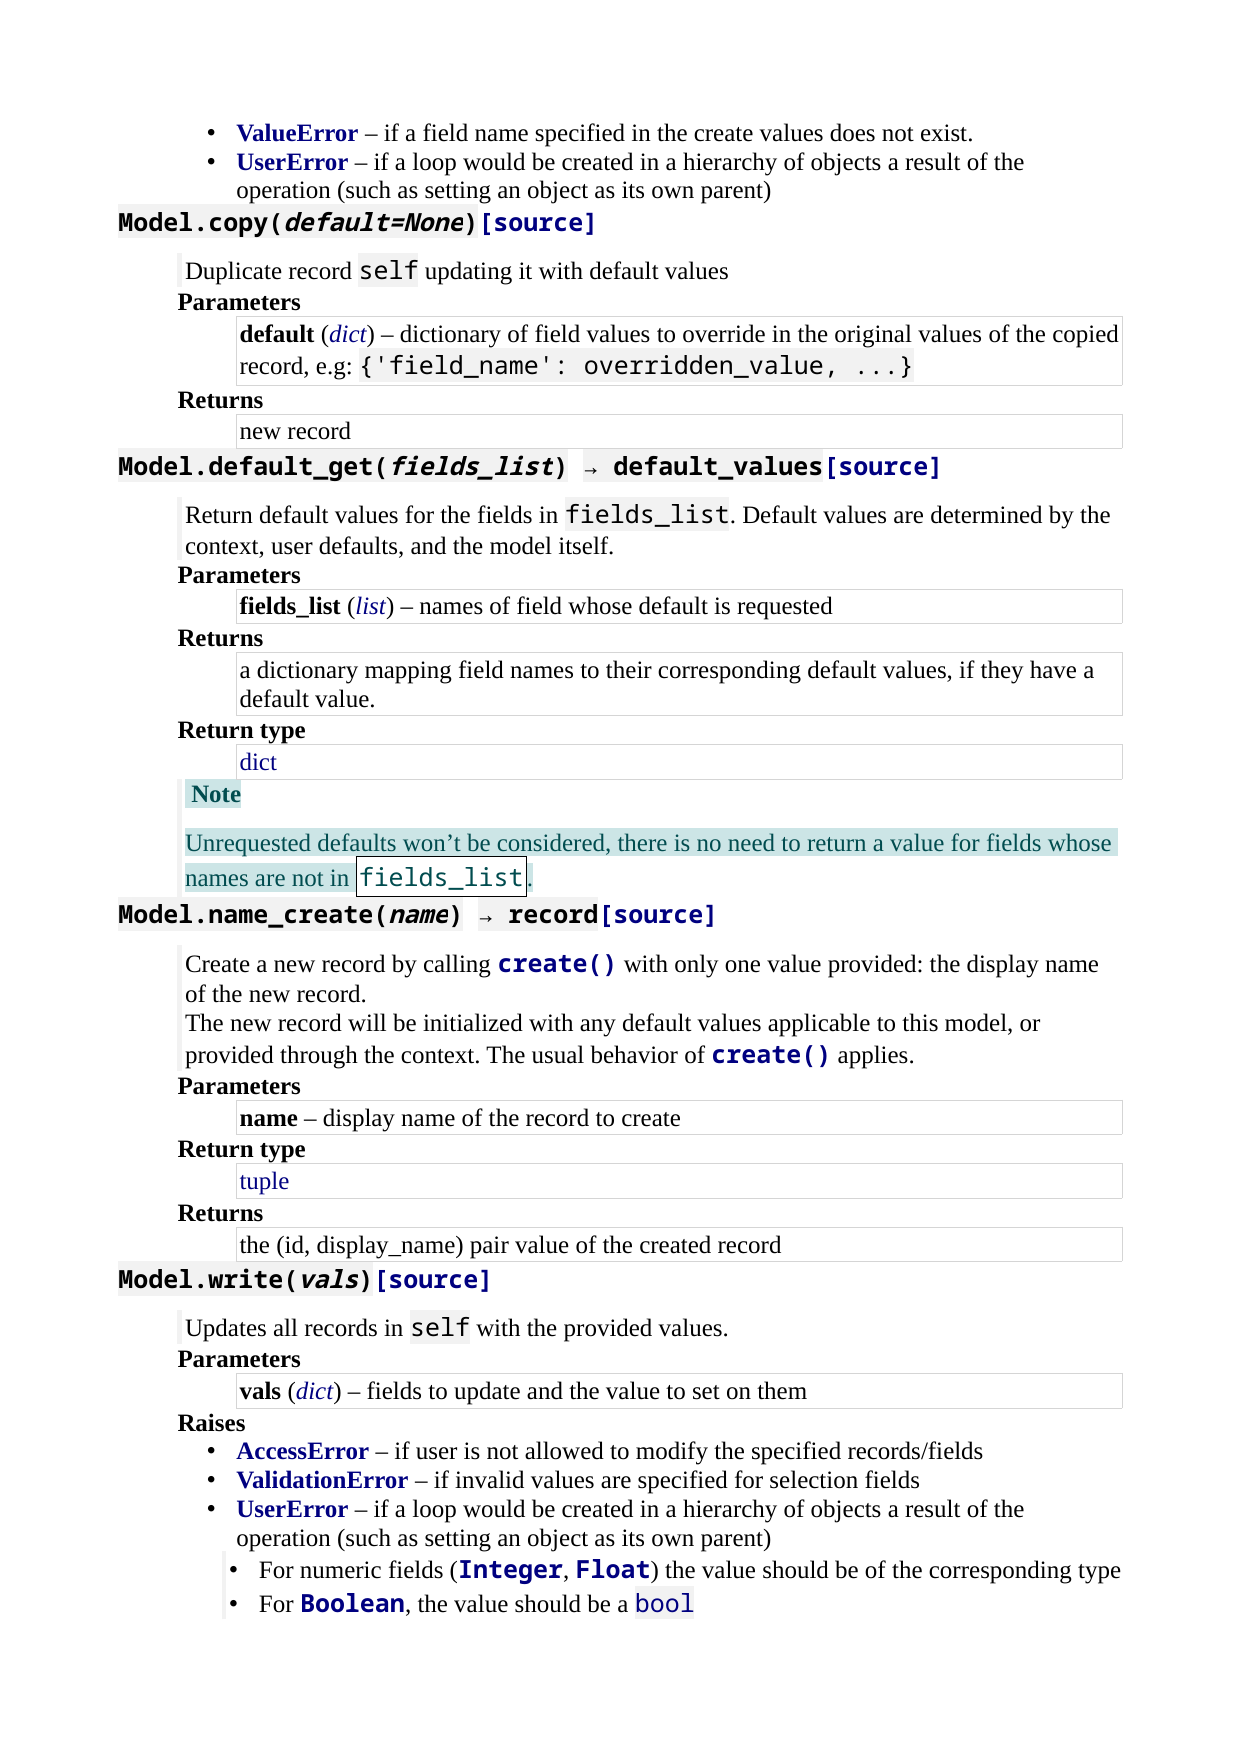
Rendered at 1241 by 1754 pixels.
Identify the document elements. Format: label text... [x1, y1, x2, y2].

list tuple [237, 1164, 1122, 1198]
list a dictionary mapping field names to their corresponding default values, if they have a default value. [237, 653, 1122, 715]
subtitle Model.default_get(fields_list) → default_values[source] [118, 448, 1122, 482]
subtitle Returns [177, 385, 1122, 413]
list new record [237, 415, 1122, 448]
list default (dict) – dictionary of field values to override in the original values of the copied record, e.g: {'field_name': overridden_value, ...} [237, 317, 1122, 385]
list Unrequested defaults won’t be considered, there is no need to return a value for fields whose names are not in fields_list. [182, 828, 1122, 897]
list UserError – if a loop would be created in a hierarchy of objects a result of the operation (such as setting an object as its own parent) [236, 1494, 1122, 1551]
list dict [237, 745, 1122, 779]
list ValueError – if a field name specified in the create values does not exist. [236, 118, 1122, 147]
list Create a new record by calling create() with only one value provided: the display name of the new record. [182, 945, 1122, 1008]
subtitle Model.write(vals)[source] [118, 1261, 1122, 1296]
subtitle Return type [177, 1134, 1122, 1163]
subtitle Model.copy(default=None)[source] [118, 204, 1122, 238]
subtitle Parameters [177, 1071, 1122, 1099]
subtitle Parameters [177, 287, 1122, 316]
list ValidationError – if invalid values are specified for selection fields [236, 1465, 1122, 1494]
subtitle Parameters [177, 1344, 1122, 1373]
subtitle Model.name_create(name) → record[source] [118, 897, 1122, 931]
subtitle Parameters [177, 560, 1122, 588]
subtitle Raises [177, 1408, 1122, 1436]
list fields_list (list) – names of field whose default is requested [237, 590, 1122, 623]
list AccessError – if user is not allowed to modify the specified records/fields [236, 1436, 1122, 1465]
list vals (dict) – fields to update and the value to set on them [237, 1374, 1122, 1408]
list UserError – if a loop would be created in a hierarchy of objects a result of the operation (such as setting an object as its own parent) [236, 147, 1122, 204]
list The new record will be initialized with any default values applicable to this model, or provided through the context. The usual behavior of create() applies. [182, 1008, 1122, 1071]
list Updates all records in self with the provided values. [182, 1310, 1122, 1344]
list name – display name of the record to create [237, 1101, 1122, 1134]
subtitle Return type [177, 716, 1122, 744]
text Note [182, 779, 1122, 808]
list For numeric fields (Integer, Float) the value should be of the corresponding type [226, 1551, 1122, 1586]
list the (id, display_name) pair value of the created record [237, 1228, 1122, 1261]
list Return default values for the fields in fields_list. Default values are determined by the context, user defaults, and the model itself. [182, 497, 1122, 560]
subtitle Returns [177, 1198, 1122, 1227]
subtitle Returns [177, 623, 1122, 652]
list For Boolean, the value should be a bool [226, 1586, 1122, 1619]
list Duplicate record self updating it with default values [182, 253, 1122, 287]
